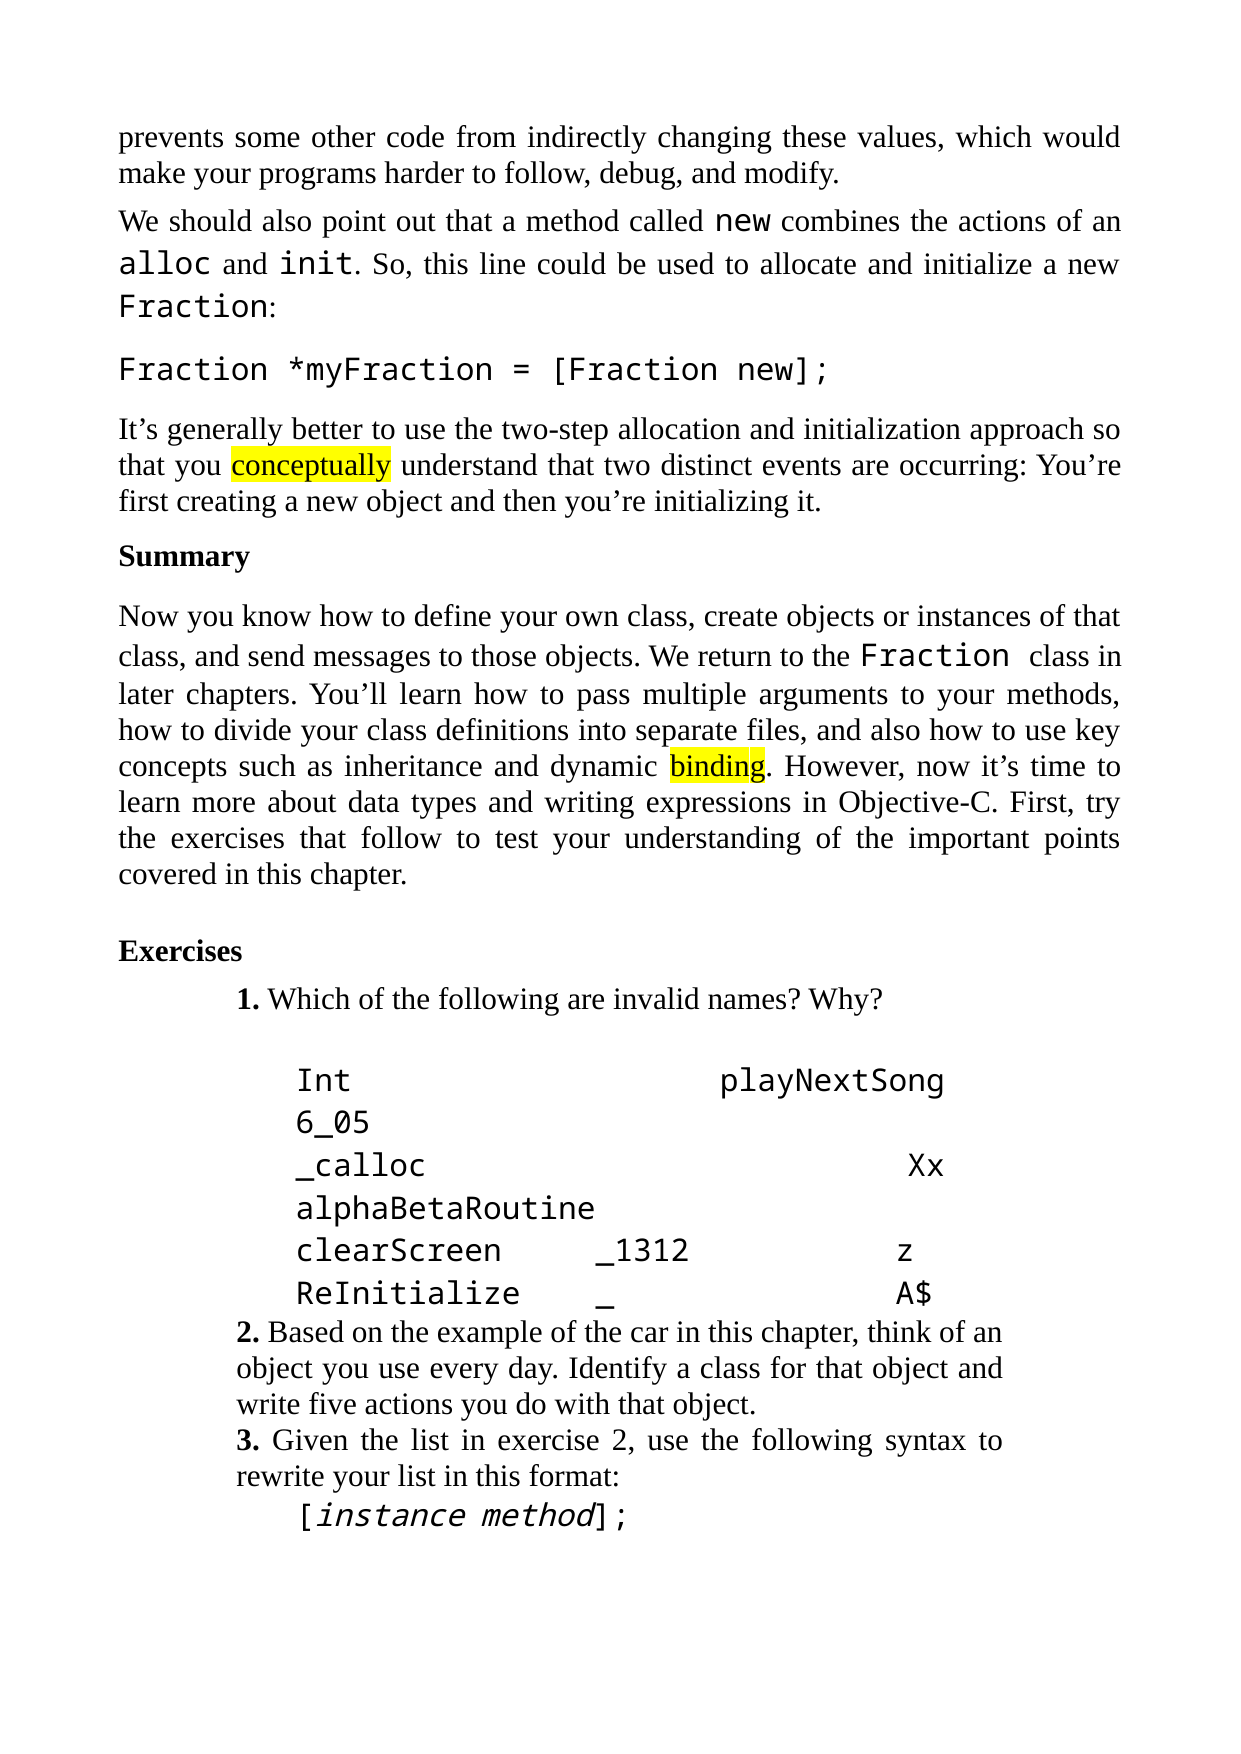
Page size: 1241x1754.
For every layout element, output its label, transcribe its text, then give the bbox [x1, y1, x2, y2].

text Summary [118, 537, 1122, 573]
text We should also point out that a method called new combines the actions of an alloc and init. So, this line could be used to allocate and initialize a new Fraction: [118, 198, 1122, 326]
text Int playNextSong 6_05 _calloc Xx alphaBetaRoutine clearScreen _1312 z ReInitialize _ A$ [295, 1058, 945, 1313]
text Now you know how to define your own class, create objects or instances of that class, and send messages to those objects. We return to the Fraction class in later chapters. You’ll learn how to pass multiple arguments to your methods, how to divide your class definitions into separate files, and also how to use key concepts such as inheritance and dynamic binding. However, now it’s time to learn more about data types and writing expressions in Objective-C. First, try the exercises that follow to test your understanding of the important points covered in this chapter. [118, 597, 1122, 891]
text 1. Which of the following are invalid names? Why? [236, 981, 1004, 1017]
text prevents some other code from indirectly changing these values, which would make your programs harder to follow, debug, and modify. [118, 118, 1122, 190]
text Fraction *myFraction = [Fraction new]; [118, 347, 1122, 389]
text Exercises [118, 932, 1122, 968]
text [instance method]; [295, 1493, 945, 1536]
text It’s generally better to use the two-step allocation and initialization approach so that you conceptually understand that two distinct events are occurring: You’re first creating a new object and then you’re initializing it. [118, 410, 1122, 518]
text 2. Based on the example of the car in this chapter, think of an object you use every day. Identify a class for that object and write five actions you do with that object. [236, 1313, 1004, 1421]
text 3. Given the list in exercise 2, use the following syntax to rewrite your list in this format: [236, 1421, 1004, 1493]
